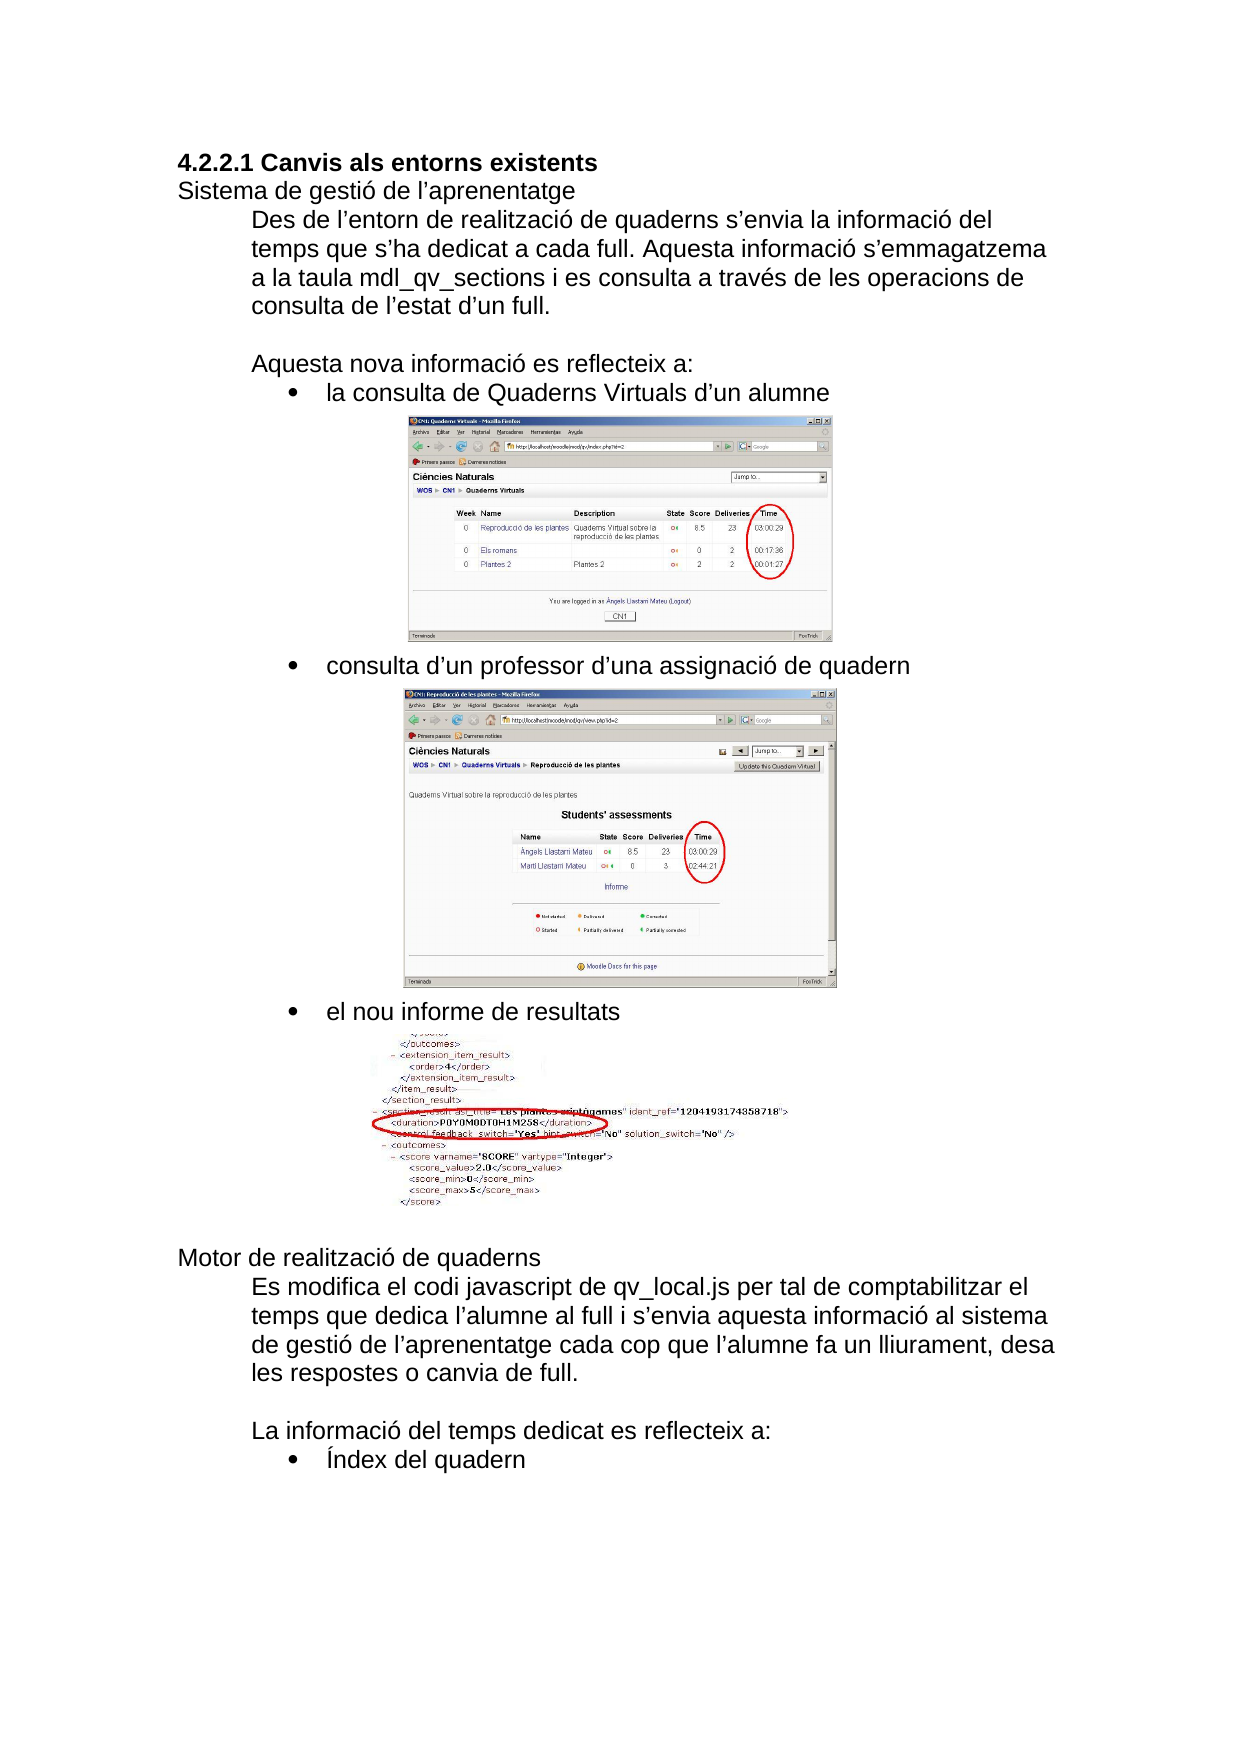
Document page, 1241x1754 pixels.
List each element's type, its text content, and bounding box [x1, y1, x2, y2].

list consulta d’un professor d’una assignació de quadern [288, 651, 1063, 680]
picture [359, 1034, 881, 1206]
text Motor de realització de quaderns [177, 1243, 1063, 1272]
picture [407, 415, 833, 642]
text 4.2.2.1 Canvis als entorns existents [177, 148, 1063, 176]
text Es modifica el codi javascript de qv_local.js per tal de comptabilitzar el temps que dedica l’alumne al full i s’envia aquesta informació al sistema de gestió de l’aprenentatge cada cop que l’alumne fa un lliurament, desa les respostes o canvia de full. [251, 1272, 1063, 1387]
text Aquesta nova informació es reflecteix a: [251, 349, 1063, 378]
list el nou informe de resultats [288, 997, 1063, 1026]
text Des de l’entorn de realització de quaderns s’envia la informació del temps que s’ha dedicat a cada full. Aquesta informació s’emmagatzema a la taula mdl_qv_sections i es consulta a través de les operacions de consulta de l’estat d’un full. [251, 205, 1063, 320]
list la consulta de Quaderns Virtuals d’un alumne [288, 378, 1063, 406]
list Índex del quadern [288, 1445, 1063, 1473]
text La informació del temps dedicat es reflecteix a: [251, 1416, 1063, 1445]
picture [403, 688, 837, 988]
text Sistema de gestió de l’aprenentatge [177, 176, 1063, 205]
